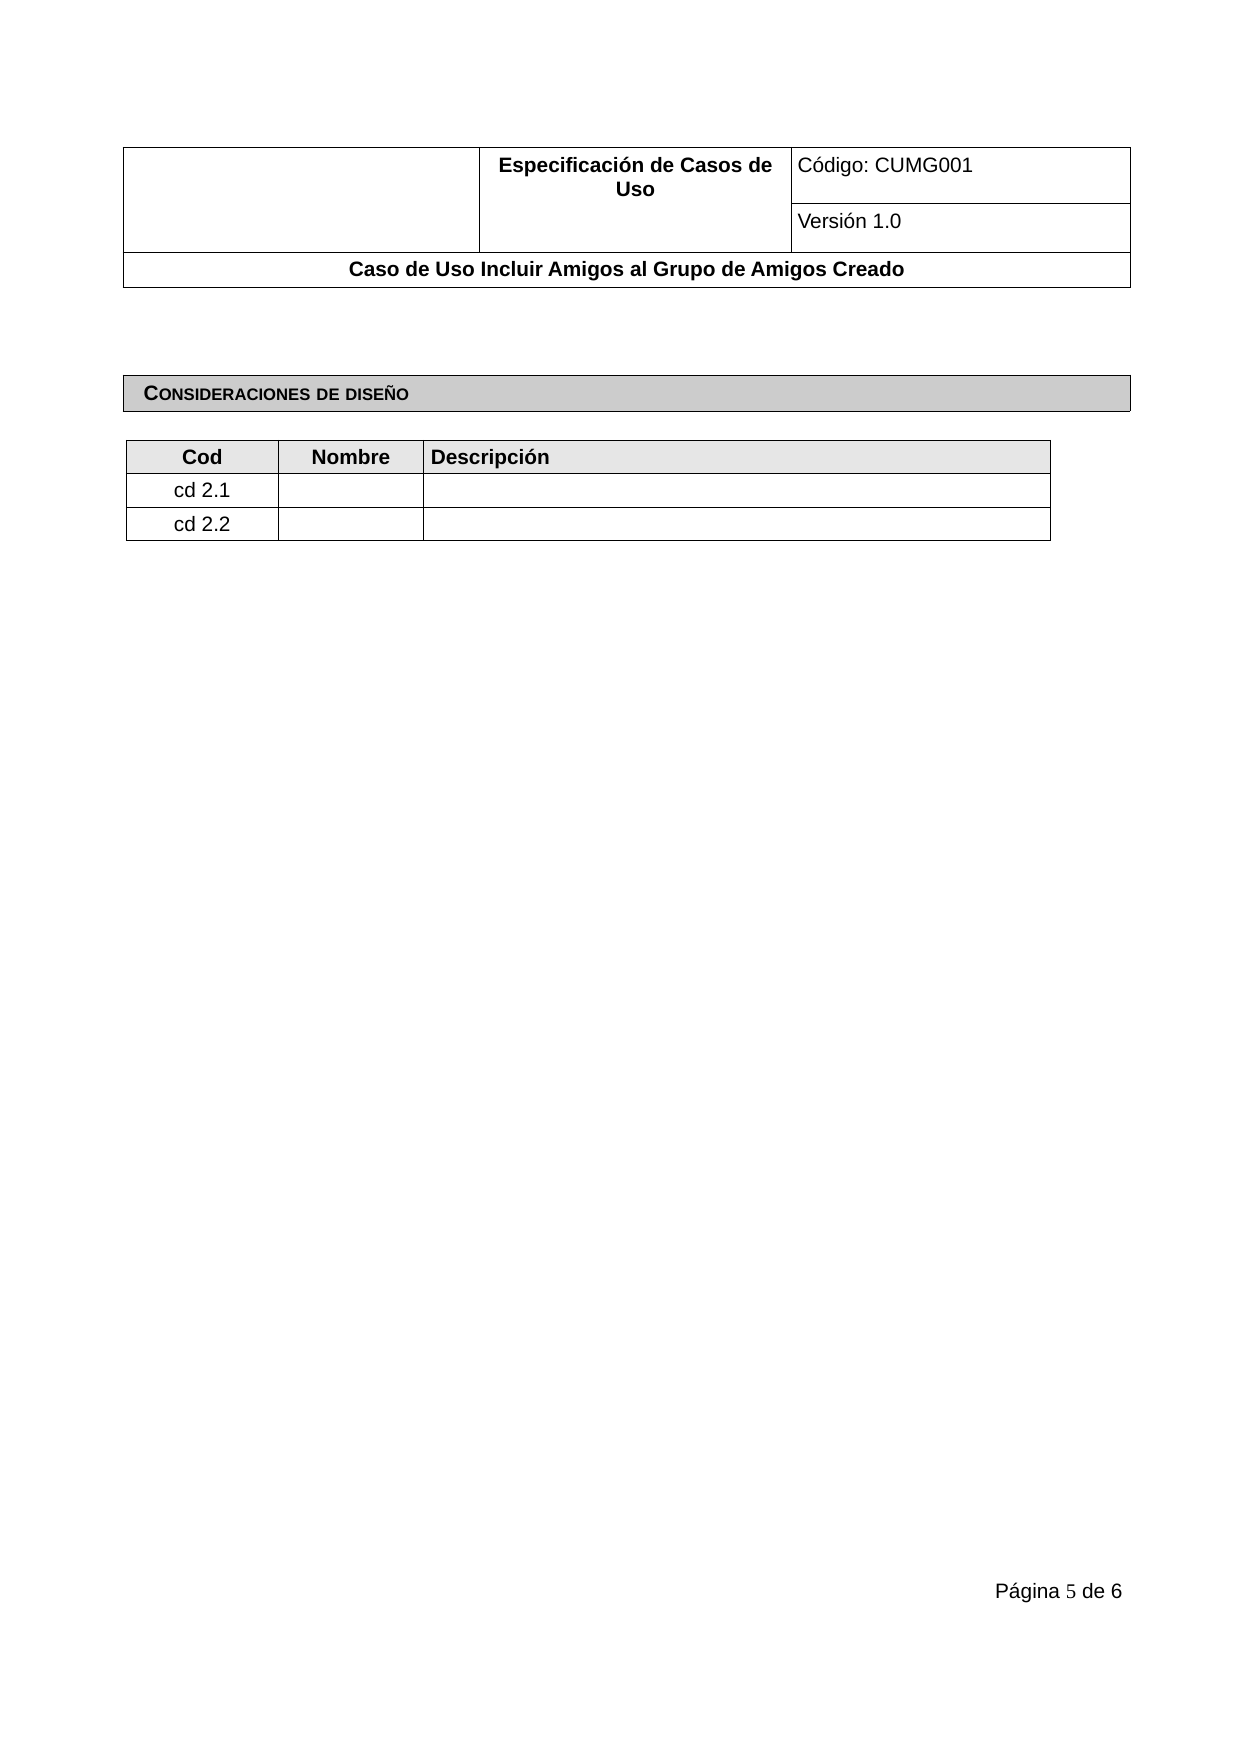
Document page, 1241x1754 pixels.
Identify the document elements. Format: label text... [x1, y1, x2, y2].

table_cell cd 2.2 [127, 508, 278, 540]
table_cell cd 2.1 [127, 474, 278, 506]
table_cell [279, 474, 423, 506]
table_cell [424, 474, 1050, 506]
table_header Descripción [424, 441, 1050, 473]
table_cell [424, 508, 1050, 540]
table_header Cod [127, 441, 278, 473]
table_cell [279, 508, 423, 540]
table_header Nombre [279, 441, 423, 473]
table_header Consideraciones de diseño [124, 376, 1130, 411]
